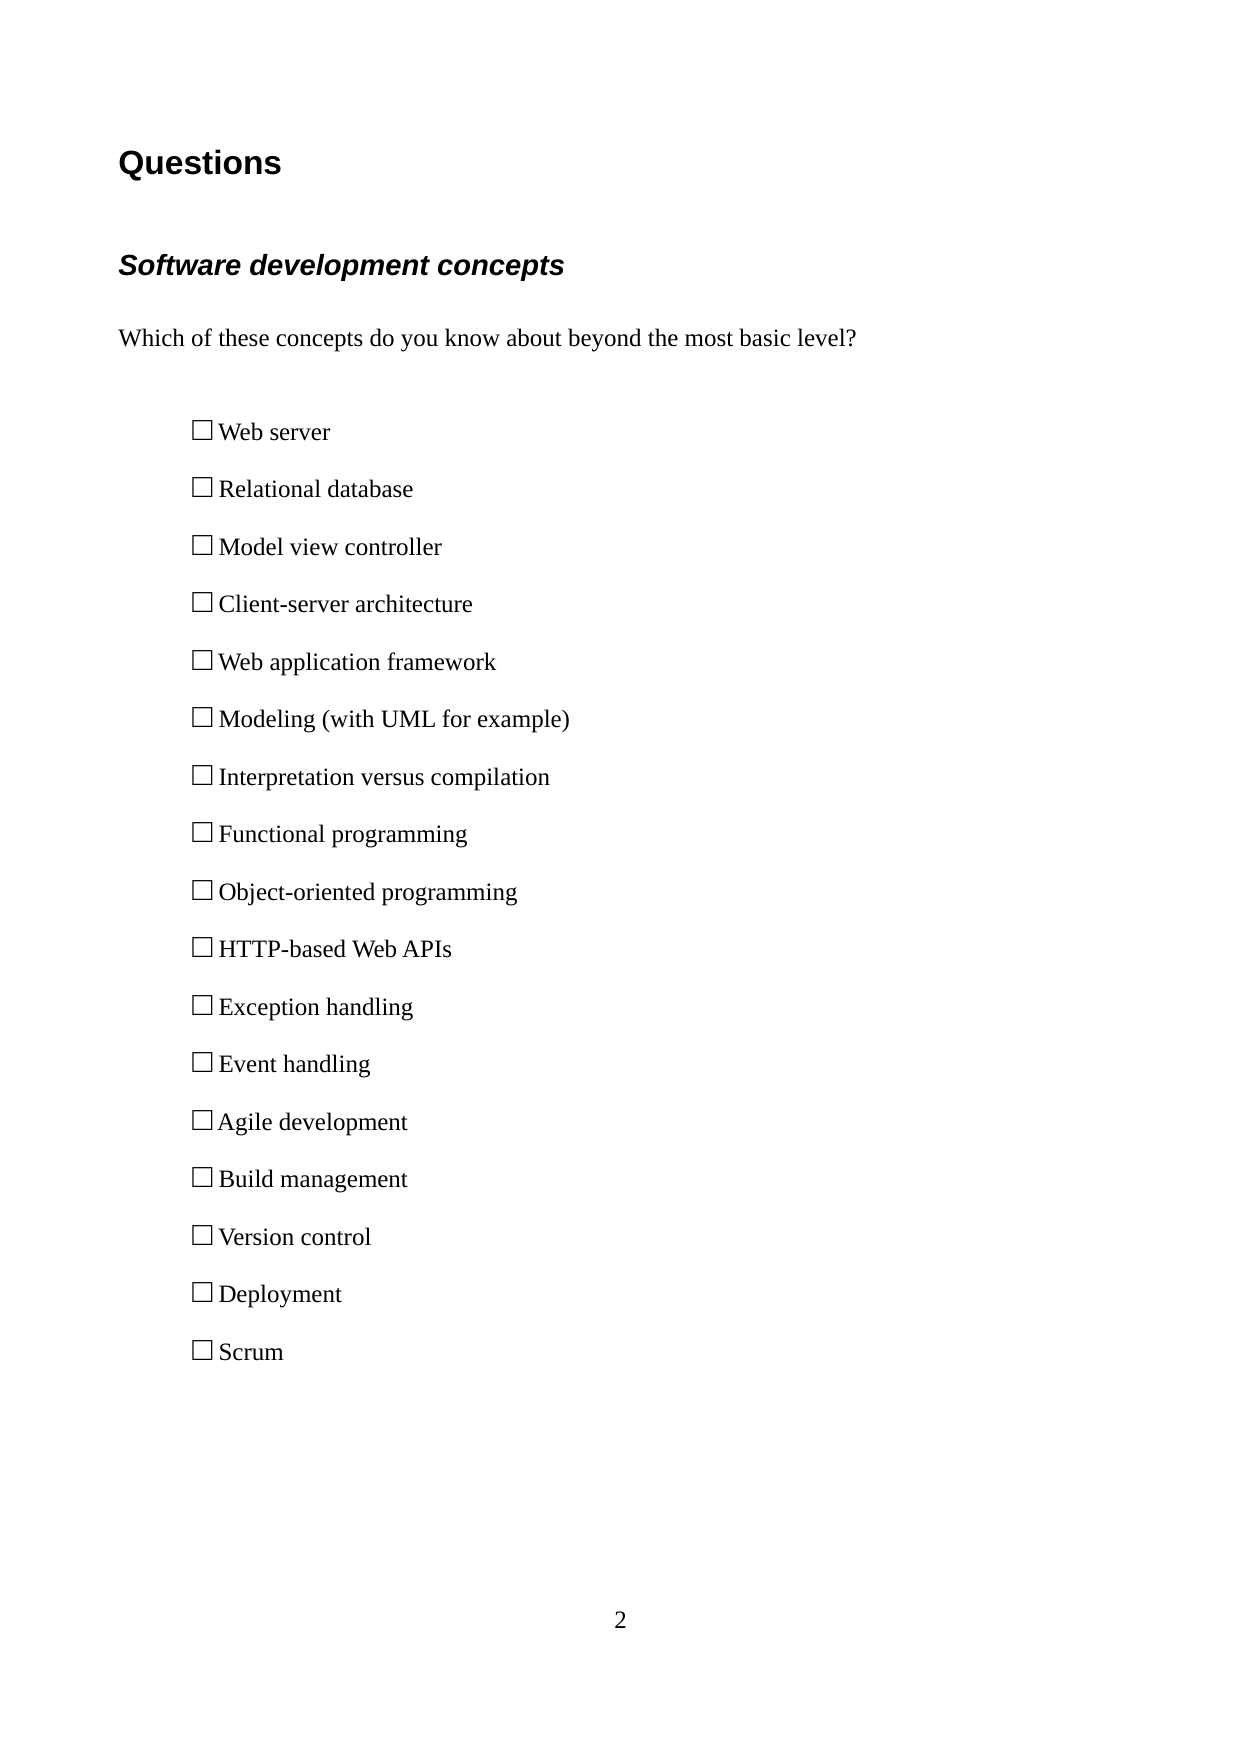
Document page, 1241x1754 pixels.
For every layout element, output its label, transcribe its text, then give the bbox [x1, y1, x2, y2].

text □ Deployment [192, 1272, 1122, 1310]
subtitle Questions [118, 143, 1122, 182]
text □ HTTP-based Web APIs [192, 927, 1122, 965]
text □ Model view controller [192, 524, 1122, 562]
text □ Agile development [192, 1099, 1122, 1137]
text Which of these concepts do you know about beyond the most basic level? [118, 323, 1122, 352]
text □ Version control [192, 1214, 1122, 1252]
text □ Scrum [192, 1329, 1122, 1367]
text □ Exception handling [192, 984, 1122, 1022]
text □ Relational database [192, 467, 1122, 505]
text □ Object-oriented programming [192, 869, 1122, 907]
text □ Interpretation versus compilation [192, 754, 1122, 792]
text □ Event handling [192, 1042, 1122, 1080]
text □ Web server [192, 409, 1122, 447]
subtitle Software development concepts [118, 248, 1122, 282]
text □ Client-server architecture [192, 582, 1122, 620]
text □ Modeling (with UML for example) [192, 697, 1122, 735]
text □ Functional programming [192, 812, 1122, 850]
text □ Build management [192, 1157, 1122, 1195]
text □ Web application framework [192, 639, 1122, 677]
